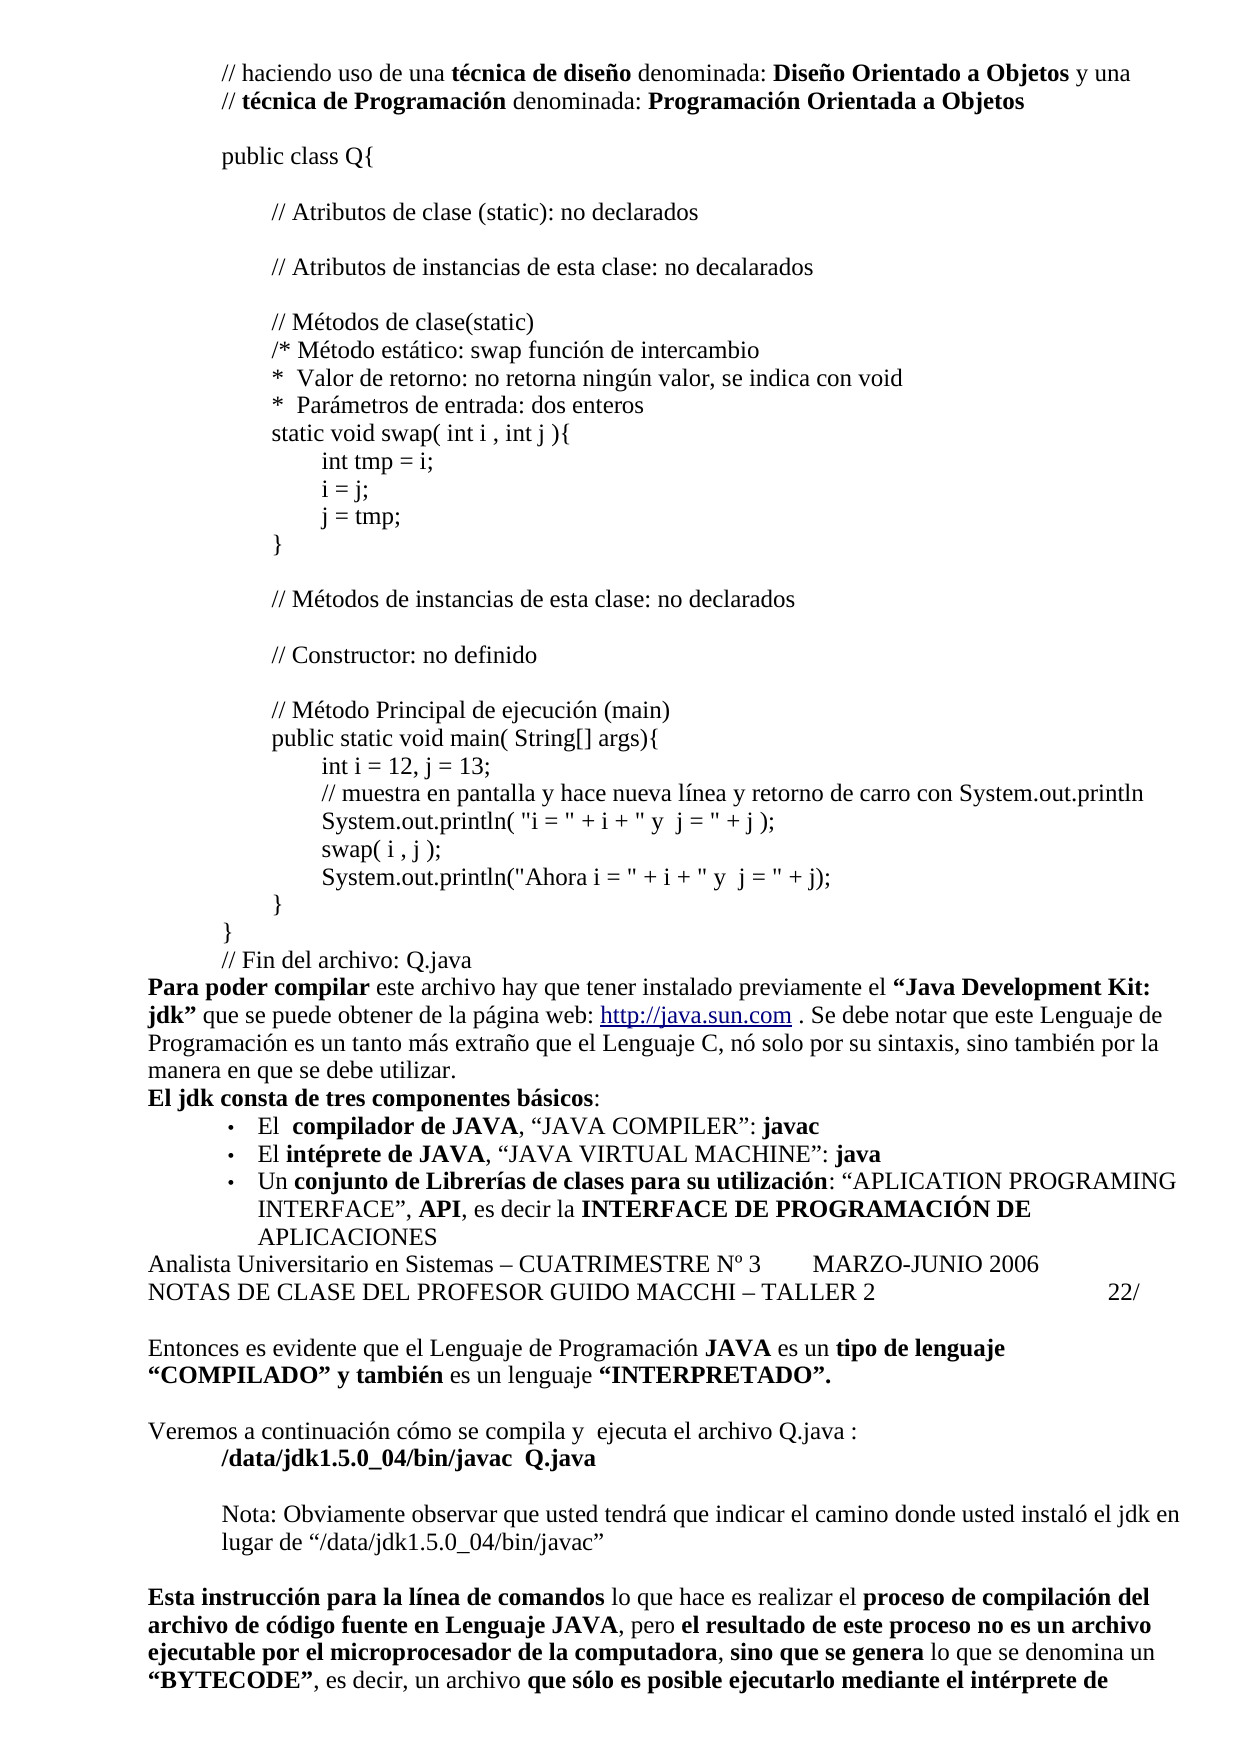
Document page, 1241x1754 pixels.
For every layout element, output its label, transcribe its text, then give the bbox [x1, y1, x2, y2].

text Entonces es evidente que el Lenguaje de Programación JAVA es un tipo de lenguaje “COMPILADO” y también es un lenguaje “interpretado”. [148, 1334, 1181, 1389]
text // Métodos de clase(static) [148, 308, 1181, 336]
text Veremos a continuación cómo se compila y ejecuta el archivo Q.java : [148, 1417, 1181, 1444]
text Para poder compilar este archivo hay que tener instalado previamente el “Java Development Kit: jdk” que se puede obtener de la página web: http://java.sun.com . Se debe notar que este Lenguaje de Programación es un tanto más extraño que el Lenguaje C, nó solo por su sintaxis, sino también por la manera en que se debe utilizar. [148, 973, 1181, 1084]
text // Constructor: no definido [148, 641, 1181, 669]
text // haciendo uso de una técnica de diseño denominada: Diseño Orientado a Objetos y una [148, 59, 1181, 87]
text /data/jdk1.5.0_04/bin/javac Q.java [148, 1444, 1181, 1472]
text // Atributos de clase (static): no declarados [148, 198, 1181, 225]
text public class Q{ [148, 142, 1181, 170]
text } [148, 530, 1181, 558]
text // Fin del archivo: Q.java [148, 946, 1181, 973]
text } [148, 918, 1181, 946]
text /* Método estático: swap función de intercambio [148, 336, 1181, 364]
text j = tmp; [148, 502, 1181, 530]
list El compilador de JAVA, “JAVA COMPILER”: javac [228, 1112, 1181, 1140]
text * Parámetros de entrada: dos enteros [148, 392, 1181, 419]
text // Método Principal de ejecución (main) [148, 696, 1181, 724]
text // técnica de Programación denominada: Programación Orientada a Objetos [148, 87, 1181, 114]
text System.out.println("Ahora i = " + i + " y j = " + j); [148, 863, 1181, 890]
list El intéprete de JAVA, “JAVA VIRTUAL MACHINE”: java [228, 1140, 1181, 1167]
text NOTAS DE CLASE DEL PROFESOR GUIDO MACCHI – TALLER 2 22/ [148, 1278, 1181, 1306]
text // Atributos de instancias de esta clase: no decalarados [148, 253, 1181, 281]
text static void swap( int i , int j ){ [148, 419, 1181, 447]
text swap( i , j ); [148, 835, 1181, 863]
text i = j; [148, 475, 1181, 502]
text public static void main( String[] args){ [148, 724, 1181, 752]
text Nota: Obviamente observar que usted tendrá que indicar el camino donde usted instaló el jdk en lugar de “/data/jdk1.5.0_04/bin/javac” [148, 1500, 1181, 1555]
text // Métodos de instancias de esta clase: no declarados [148, 586, 1181, 613]
text int i = 12, j = 13; [148, 752, 1181, 779]
text int tmp = i; [148, 447, 1181, 475]
text System.out.println( "i = " + i + " y j = " + j ); [148, 807, 1181, 835]
text // muestra en pantalla y hace nueva línea y retorno de carro con System.out.println [148, 779, 1181, 807]
text Analista Universitario en Sistemas – CUATRIMESTRE Nº 3 MARZO-JUNIO 2006 [148, 1251, 1181, 1278]
text * Valor de retorno: no retorna ningún valor, se indica con void [148, 364, 1181, 392]
text Esta instrucción para la línea de comandos lo que hace es realizar el proceso de compilación del archivo de código fuente en Lenguaje JAVA, pero el resultado de este proceso no es un archivo ejecutable por el microprocesador de la computadora, sino que se genera lo que se denomina un “BYTECODE”, es decir, un archivo que sólo es posible ejecutarlo mediante el intérprete de [148, 1583, 1181, 1694]
text El jdk consta de tres componentes básicos: [148, 1084, 1181, 1112]
list Un conjunto de Librerías de clases para su utilización: “APLICATION PROGRAMING INTERFACE”, API, es decir la interface de programación de aplicaciones [228, 1167, 1181, 1251]
text } [148, 890, 1181, 918]
